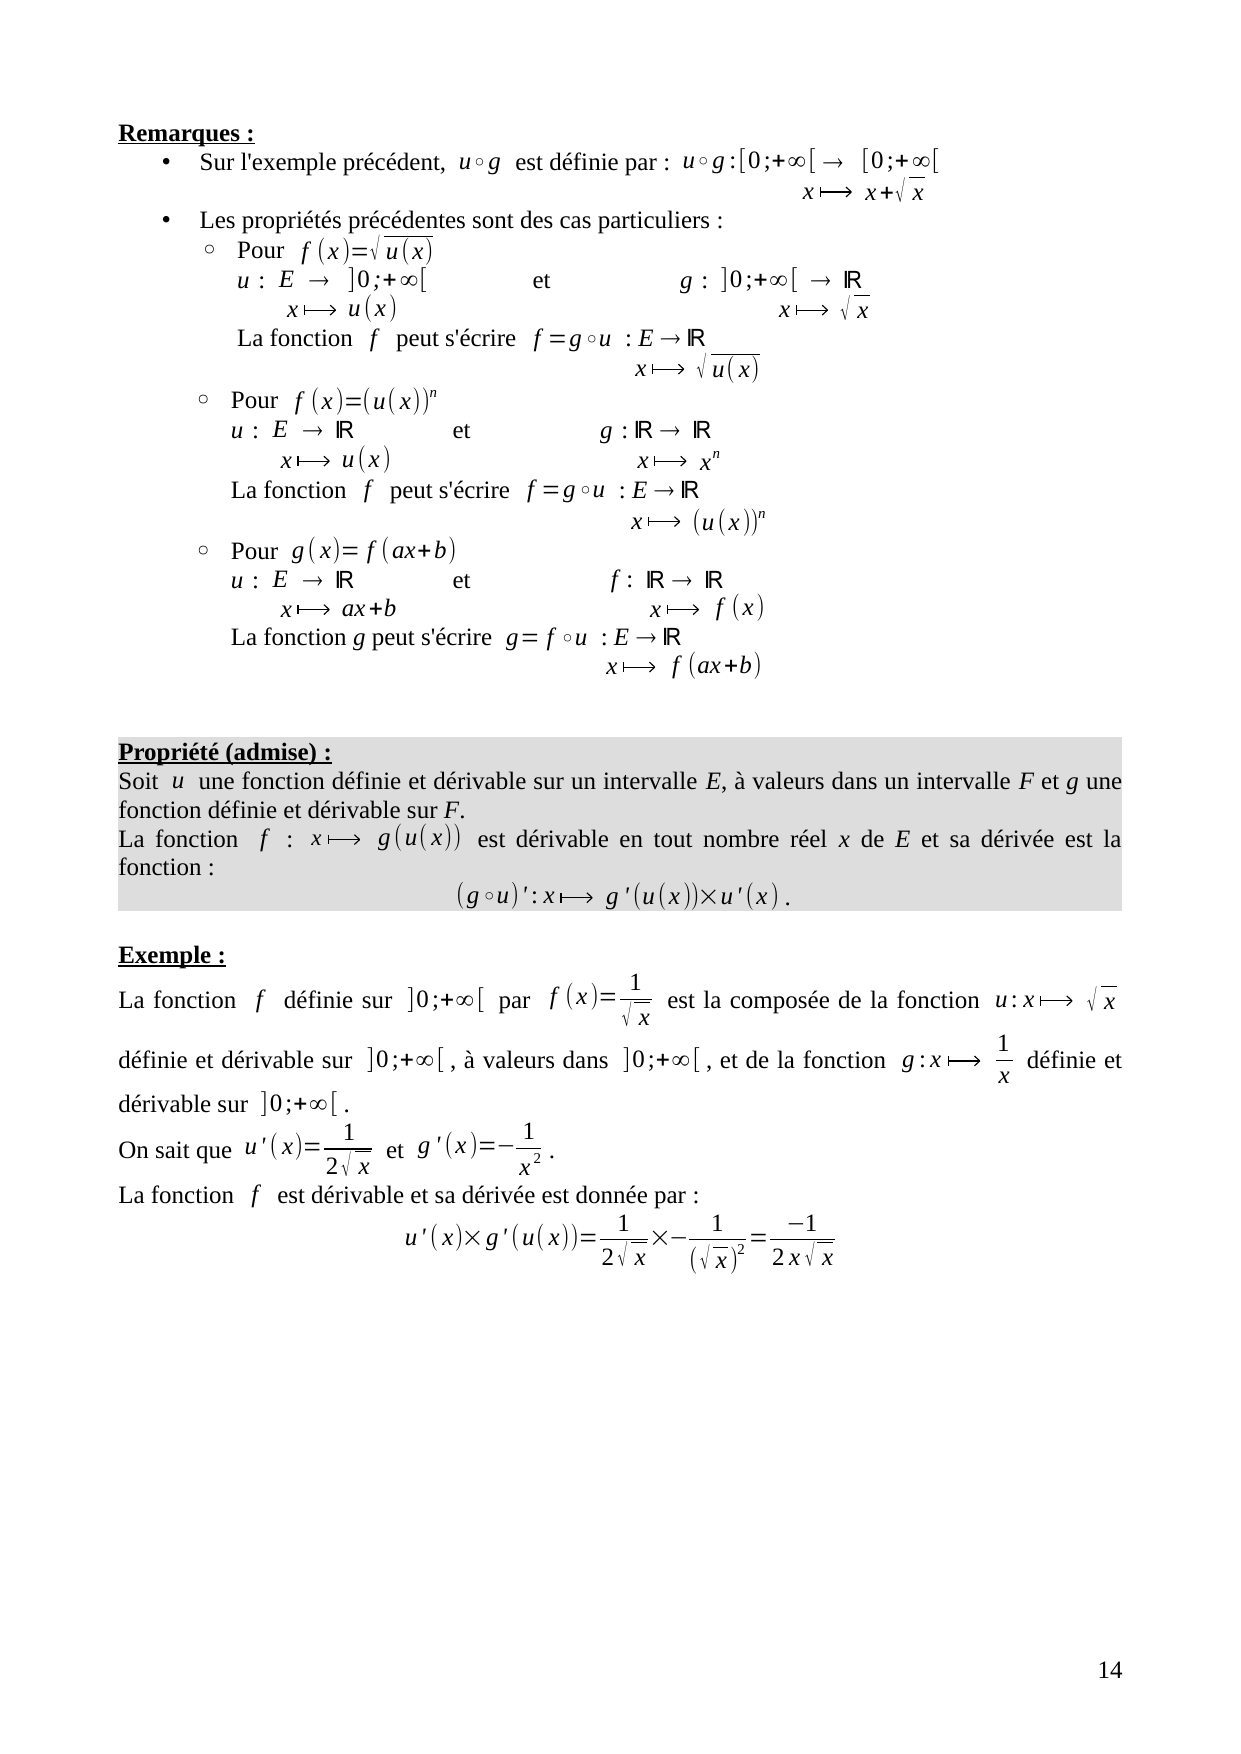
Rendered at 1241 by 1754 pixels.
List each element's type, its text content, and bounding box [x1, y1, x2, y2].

text Soit une fonction définie et dérivable sur un intervalle E, à valeurs dans un intervalle F et g une fonction définie et dérivable sur F. [118, 766, 1122, 824]
text La fonction définie sur par est la composée de la fonction définie et dérivable sur , à valeurs dans , et de la fonction définie et dérivable sur . [118, 969, 1122, 1118]
list u :  ℝ et ℝ  ℝ [193, 565, 1122, 594]
list x x [193, 444, 1122, 475]
text . [118, 881, 1122, 911]
text Propriété (admise) : [118, 737, 1122, 766]
text La fonction est dérivable et sa dérivée est donnée par : [118, 1180, 1122, 1209]
list x [162, 176, 1122, 205]
list x [193, 651, 1122, 680]
list Pour [193, 536, 1122, 565]
list x x [193, 594, 1122, 622]
list La fonction peut s'écrire : E  ℝ [199, 323, 1122, 352]
list Les propriétés précédentes sont des cas particuliers : [162, 205, 1122, 234]
list La fonction peut s'écrire : E  ℝ [193, 475, 1122, 504]
list x x [199, 294, 1122, 323]
text Remarques : [118, 118, 1122, 147]
list Sur l'exemple précédent, est définie par :  [162, 147, 1122, 176]
text La fonction : est dérivable en tout nombre réel x de E et sa dérivée est la fonction : [118, 824, 1122, 881]
list x [193, 504, 1122, 536]
list La fonction g peut s'écrire : E  ℝ [193, 622, 1122, 651]
text Exemple : [118, 940, 1122, 969]
list u :  ℝ et g : ℝ  ℝ [193, 415, 1122, 444]
text On sait que et . [118, 1118, 1122, 1180]
list u :  et g :  ℝ [199, 265, 1122, 294]
list Pour [199, 234, 1122, 265]
text x [118, 352, 1122, 383]
list Pour [193, 383, 1122, 415]
